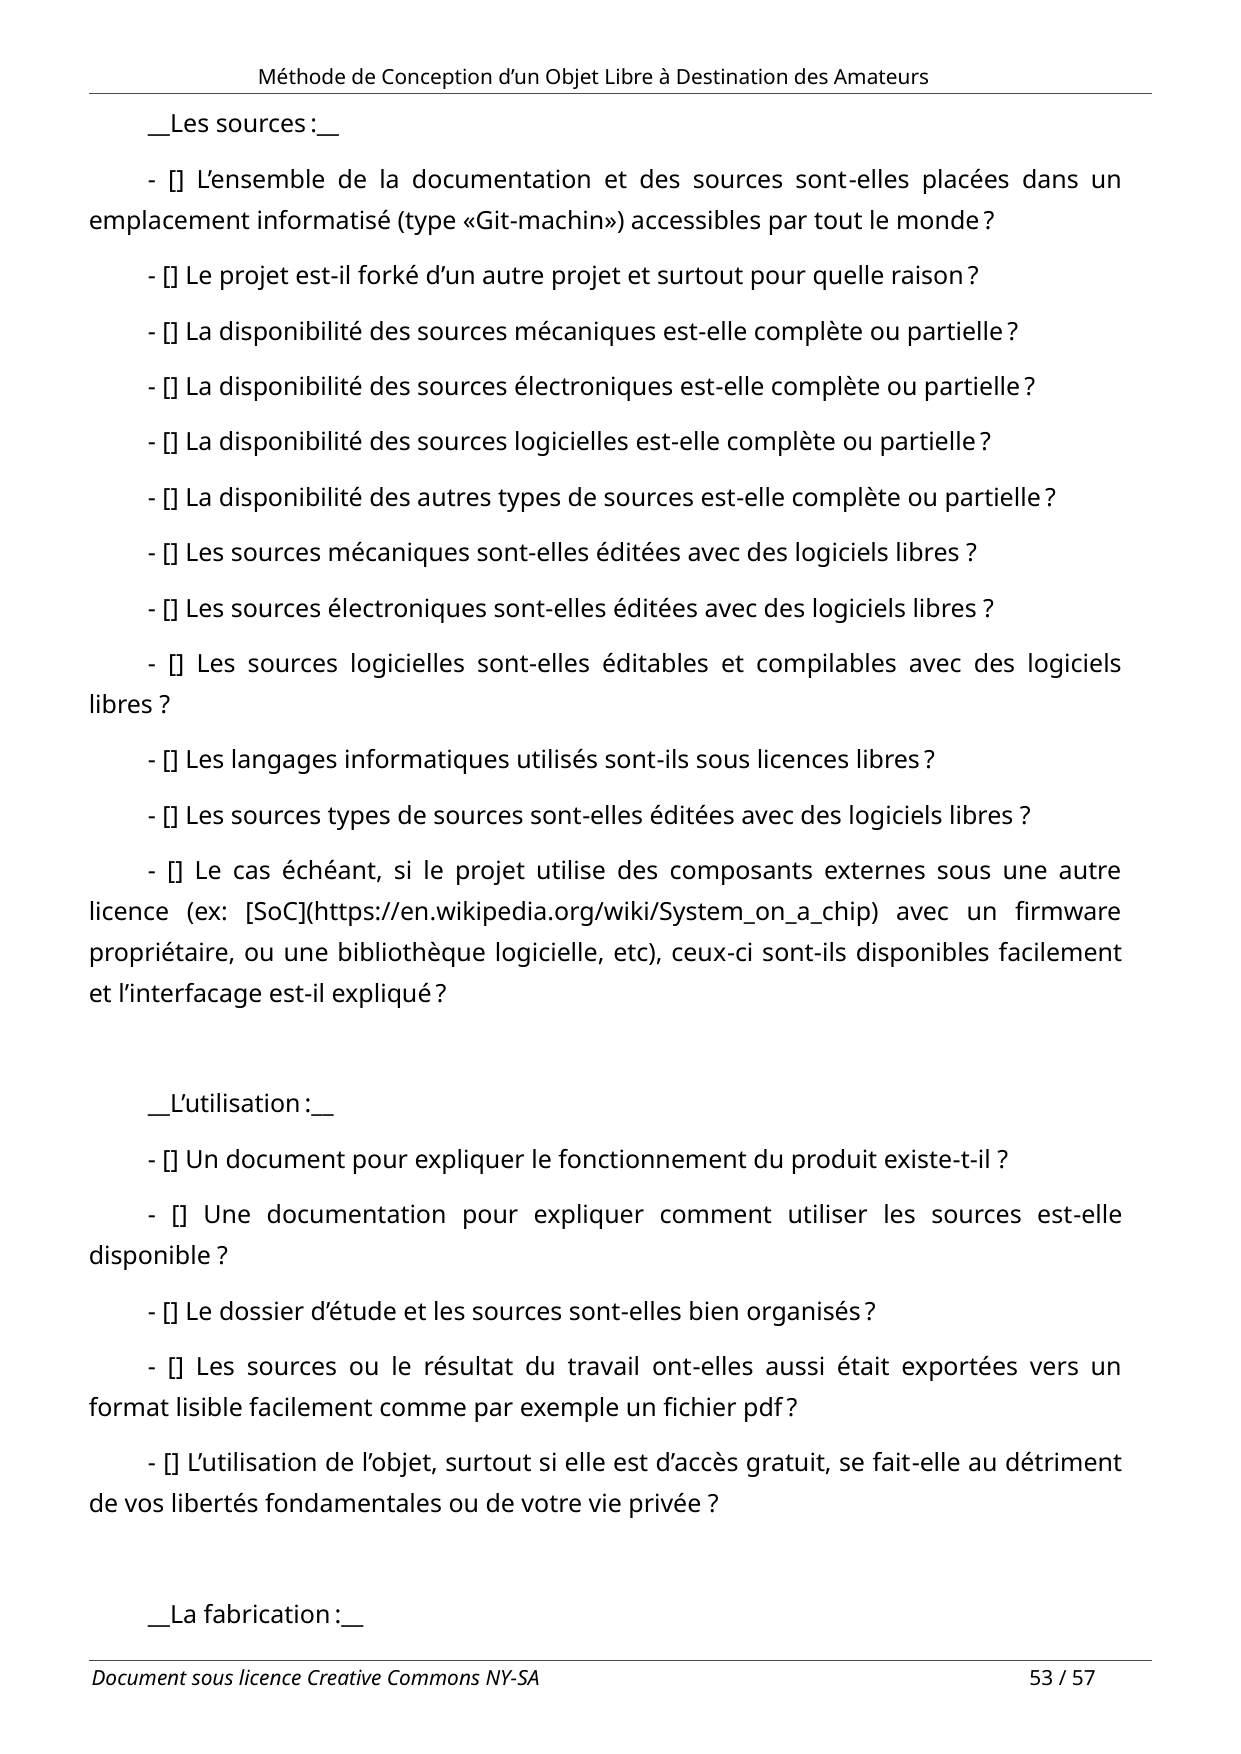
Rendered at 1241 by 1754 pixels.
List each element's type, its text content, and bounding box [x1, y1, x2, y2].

text __L’utilisation :__ [88, 1086, 1122, 1120]
text - [] Un document pour expliquer le fonctionnement du produit existe‑t‑il ? [88, 1142, 1122, 1176]
text - [] Les sources électroniques sont‑elles éditées avec des logiciels libres ? [88, 590, 1122, 624]
text - [] Le projet est‑il forké d’un autre projet et surtout pour quelle raison ? [88, 258, 1122, 292]
text - [] La disponibilité des sources électroniques est‑elle complète ou partielle ? [88, 369, 1122, 403]
text - [] L’utilisation de l’objet, surtout si elle est d’accès gratuit, se fait‑elle au détriment de vos libertés fondamentales ou de votre vie privée ? [88, 1445, 1122, 1520]
text - [] Les sources mécaniques sont‑elles éditées avec des logiciels libres ? [88, 535, 1122, 569]
text __Les sources :__ [88, 106, 1122, 140]
text - [] Les sources ou le résultat du travail ont‑elles aussi était exportées vers un format lisible facilement comme par exemple un fichier pdf ? [88, 1349, 1122, 1423]
text - [] La disponibilité des sources logicielles est‑elle complète ou partielle ? [88, 424, 1122, 458]
text __La fabrication :__ [88, 1597, 1122, 1631]
text - [] La disponibilité des sources mécaniques est‑elle complète ou partielle ? [88, 313, 1122, 347]
text - [] Le dossier d’étude et les sources sont‑elles bien organisés ? [88, 1293, 1122, 1327]
text - [] Les sources types de sources sont‑elles éditées avec des logiciels libres ? [88, 797, 1122, 831]
text - [] L’ensemble de la documentation et des sources sont‑elles placées dans un emplacement informatisé (type «Git‑machin») accessibles par tout le monde ? [88, 162, 1122, 236]
text - [] Les sources logicielles sont‑elles éditables et compilables avec des logiciels libres ? [88, 646, 1122, 721]
text - [] Le cas échéant, si le projet utilise des composants externes sous une autre licence (ex: [SoC](https://en.wikipedia.org/wiki/System_on_a_chip) avec un firmware propriétaire, ou une bibliothèque logicielle, etc), ceux‑ci sont‑ils disponibles facilement et l’interfacage est‑il expliqué ? [88, 853, 1122, 1009]
text - [] Les langages informatiques utilisés sont‑ils sous licences libres ? [88, 742, 1122, 776]
text - [] La disponibilité des autres types de sources est‑elle complète ou partielle ? [88, 479, 1122, 513]
text - [] Une documentation pour expliquer comment utiliser les sources est‑elle disponible ? [88, 1197, 1122, 1272]
